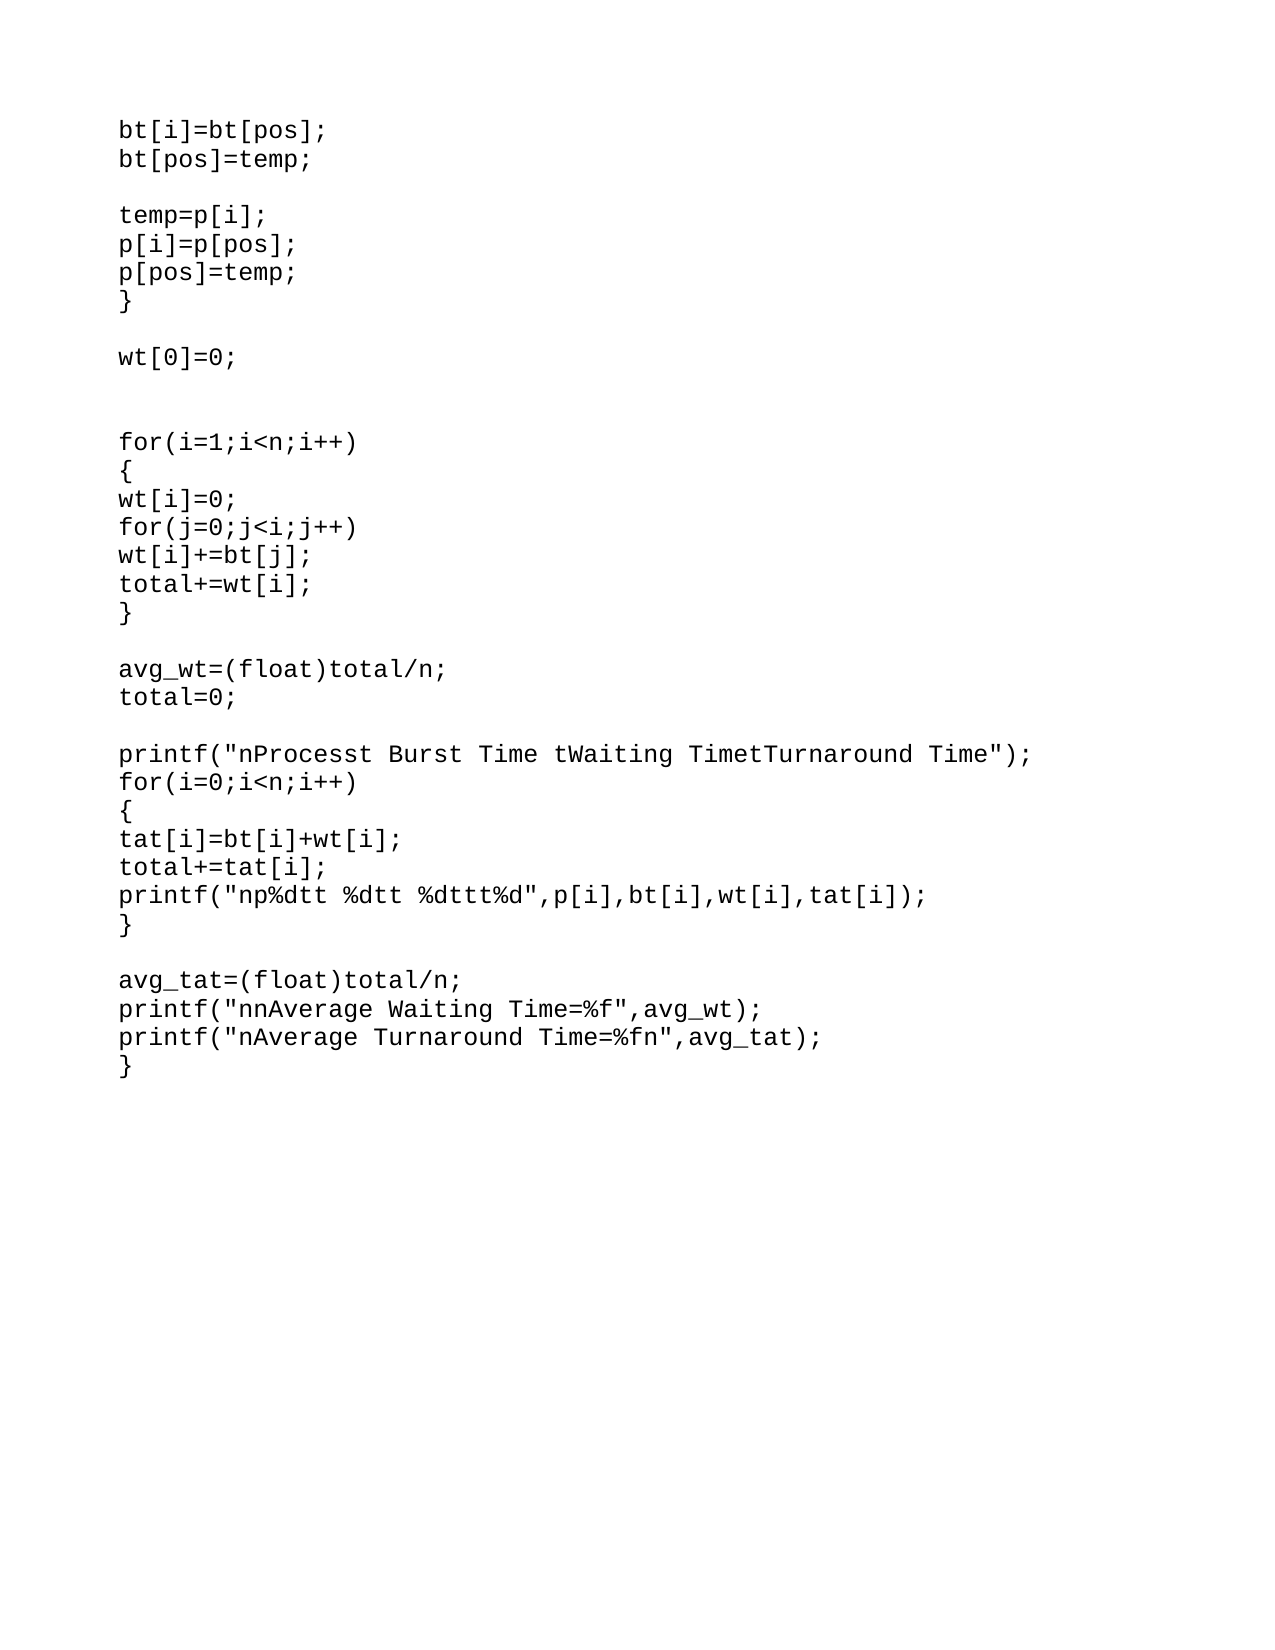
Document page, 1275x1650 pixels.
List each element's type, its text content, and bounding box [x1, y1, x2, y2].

text } [118, 600, 1157, 628]
text bt[pos]=temp; [118, 146, 1157, 175]
text wt[0]=0; [118, 345, 1157, 373]
text total+=wt[i]; [118, 571, 1157, 600]
text p[pos]=temp; [118, 260, 1157, 288]
text for(i=1;i<n;i++) [118, 430, 1157, 458]
text bt[i]=bt[pos]; [118, 118, 1157, 146]
text total=0; [118, 685, 1157, 713]
text printf("nAverage Turnaround Time=%fn",avg_tat); [118, 1025, 1157, 1053]
text wt[i]+=bt[j]; [118, 543, 1157, 571]
text avg_wt=(float)total/n; [118, 656, 1157, 685]
text wt[i]=0; [118, 486, 1157, 515]
text { [118, 458, 1157, 486]
text avg_tat=(float)total/n; [118, 968, 1157, 996]
text } [118, 911, 1157, 940]
text p[i]=p[pos]; [118, 231, 1157, 260]
text temp=p[i]; [118, 203, 1157, 231]
text } [118, 288, 1157, 316]
text printf("nnAverage Waiting Time=%f",avg_wt); [118, 996, 1157, 1025]
text { [118, 798, 1157, 826]
text } [118, 1053, 1157, 1081]
text for(i=0;i<n;i++) [118, 770, 1157, 798]
text for(j=0;j<i;j++) [118, 515, 1157, 543]
text tat[i]=bt[i]+wt[i]; [118, 826, 1157, 855]
text printf("np%dtt %dtt %dttt%d",p[i],bt[i],wt[i],tat[i]); [118, 883, 1157, 911]
text printf("nProcesst Burst Time tWaiting TimetTurnaround Time"); [118, 741, 1157, 770]
text total+=tat[i]; [118, 855, 1157, 883]
